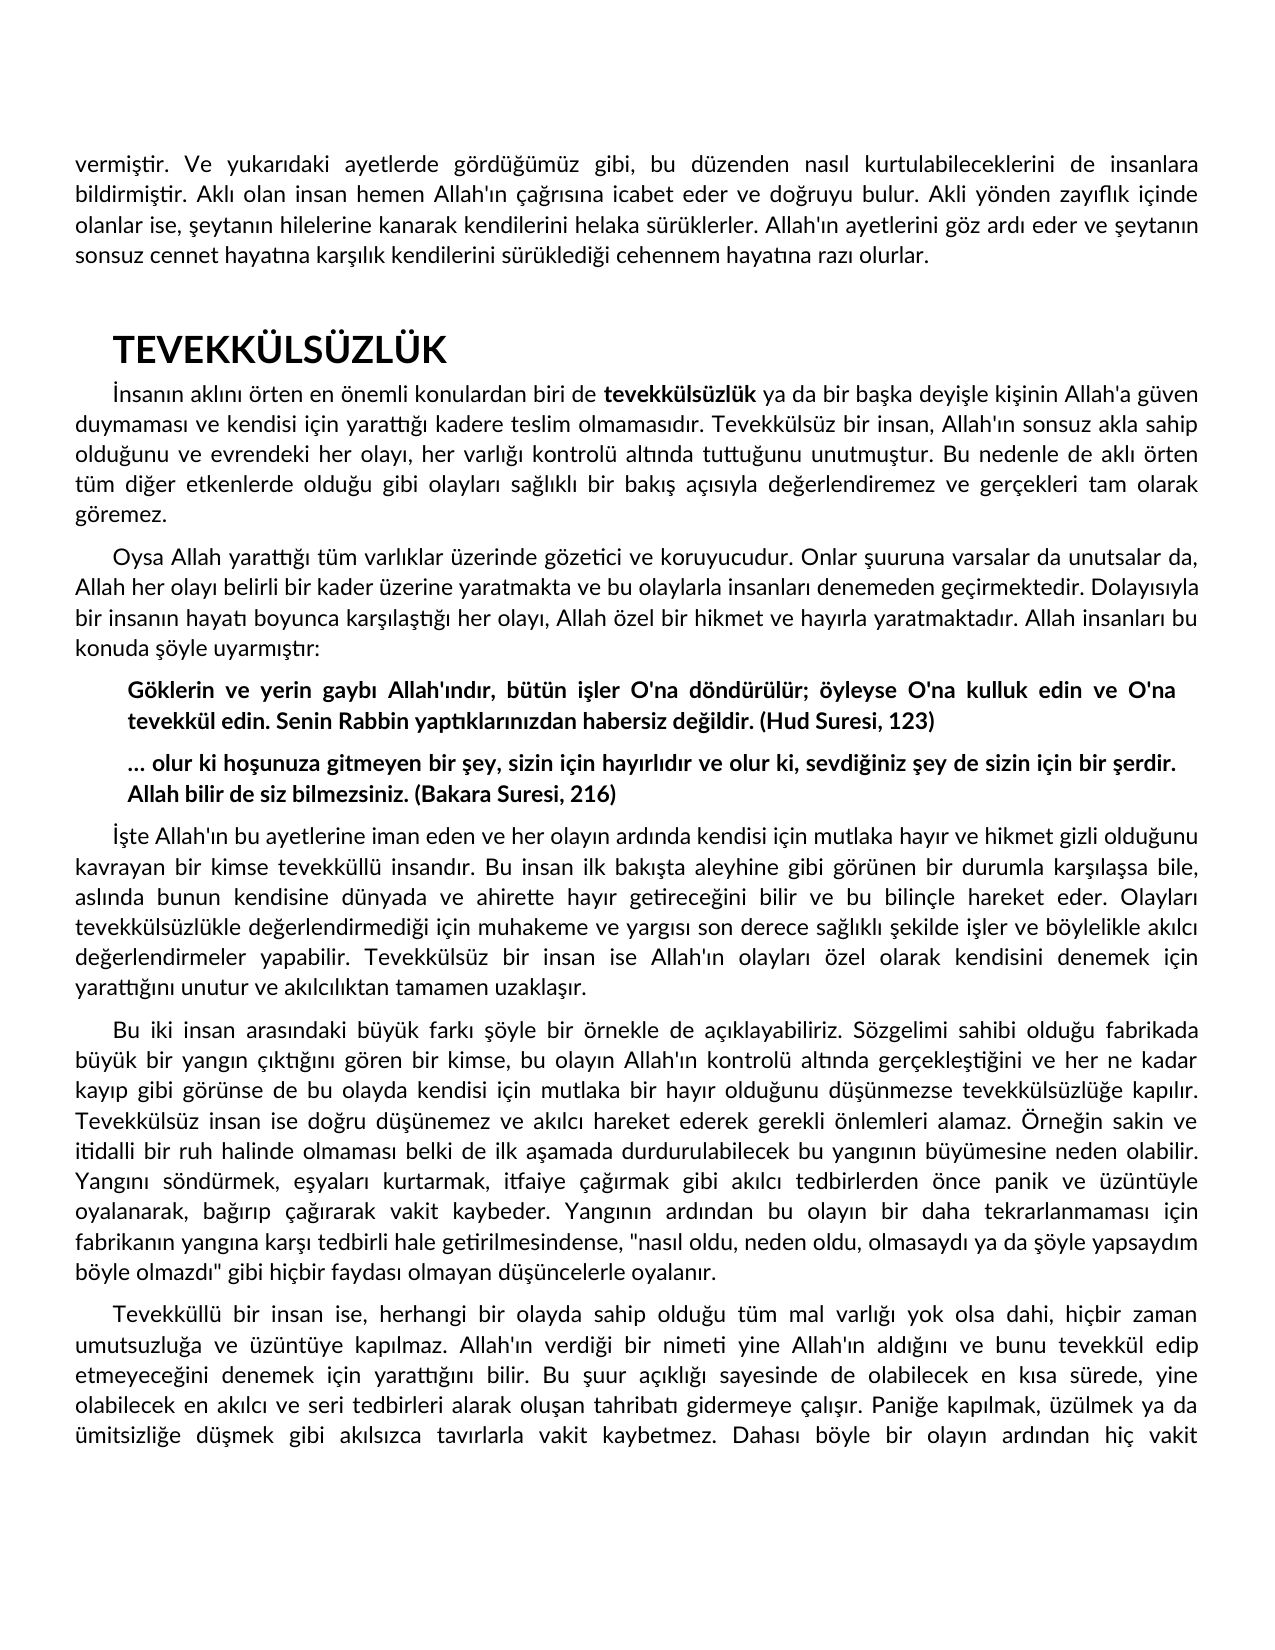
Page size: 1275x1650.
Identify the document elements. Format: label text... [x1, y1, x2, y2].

subtitle TEVEKKÜLSÜZLÜK [112, 326, 1200, 371]
text İnsanın aklını örten en önemli konulardan biri de tevekkülsüzlük ya da bir başka deyişle kişinin Allah'a güven duymaması ve kendisi için yarattığı kadere teslim olmamasıdır. Tevekkülsüz bir insan, Allah'ın sonsuz akla sahip olduğunu ve evrendeki her olayı, her varlığı kontrolü altında tuttuğunu unutmuştur. Bu nedenle de aklı örten tüm diğer etkenlerde olduğu gibi olayları sağlıklı bir bakış açısıyla değerlendiremez ve gerçekleri tam olarak göremez. [75, 379, 1200, 528]
text Oysa Allah yarattığı tüm varlıklar üzerinde gözetici ve koruyucudur. Onlar şuuruna varsalar da unutsalar da, Allah her olayı belirli bir kader üzerine yaratmakta ve bu olaylarla insanları denemeden geçirmektedir. Dolayısıyla bir insanın hayatı boyunca karşılaştığı her olayı, Allah özel bir hikmet ve hayırla yaratmaktadır. Allah insanları bu konuda şöyle uyarmıştır: [75, 543, 1200, 661]
text vermiştir. Ve yukarıdaki ayetlerde gördüğümüz gibi, bu düzenden nasıl kurtulabileceklerini de insanlara bildirmiştir. Aklı olan insan hemen Allah'ın çağrısına icabet eder ve doğruyu bulur. Akli yönden zayıflık içinde olanlar ise, şeytanın hilelerine kanarak kendilerini helaka sürüklerler. Allah'ın ayetlerini göz ardı eder ve şeytanın sonsuz cennet hayatına karşılık kendilerini sürüklediği cehennem hayatına razı olurlar. [75, 150, 1200, 268]
text … olur ki hoşunuza gitmeyen bir şey, sizin için hayırlıdır ve olur ki, sevdiğiniz şey de sizin için bir şerdir. Allah bilir de siz bilmezsiniz. (Bakara Suresi, 216) [127, 749, 1177, 807]
text İşte Allah'ın bu ayetlerine iman eden ve her olayın ardında kendisi için mutlaka hayır ve hikmet gizli olduğunu kavrayan bir kimse tevekküllü insandır. Bu insan ilk bakışta aleyhine gibi görünen bir durumla karşılaşsa bile, aslında bunun kendisine dünyada ve ahirette hayır getireceğini bilir ve bu bilinçle hareket eder. Olayları tevekkülsüzlükle değerlendirmediği için muhakeme ve yargısı son derece sağlıklı şekilde işler ve böylelikle akılcı değerlendirmeler yapabilir. Tevekkülsüz bir insan ise Allah'ın olayları özel olarak kendisini denemek için yarattığını unutur ve akılcılıktan tamamen uzaklaşır. [75, 822, 1200, 1001]
text Tevekküllü bir insan ise, herhangi bir olayda sahip olduğu tüm mal varlığı yok olsa dahi, hiçbir zaman umutsuzluğa ve üzüntüye kapılmaz. Allah'ın verdiği bir nimeti yine Allah'ın aldığını ve bunu tevekkül edip etmeyeceğini denemek için yarattığını bilir. Bu şuur açıklığı sayesinde de olabilecek en kısa sürede, yine olabilecek en akılcı ve seri tedbirleri alarak oluşan tahribatı gidermeye çalışır. Paniğe kapılmak, üzülmek ya da ümitsizliğe düşmek gibi akılsızca tavırlarla vakit kaybetmez. Dahası böyle bir olayın ardından hiç vakit [75, 1300, 1200, 1448]
text Göklerin ve yerin gaybı Allah'ındır, bütün işler O'na döndürülür; öyleyse O'na kulluk edin ve O'na tevekkül edin. Senin Rabbin yaptıklarınızdan habersiz değildir. (Hud Suresi, 123) [127, 676, 1177, 734]
text Bu iki insan arasındaki büyük farkı şöyle bir örnekle de açıklayabiliriz. Sözgelimi sahibi olduğu fabrikada büyük bir yangın çıktığını gören bir kimse, bu olayın Allah'ın kontrolü altında gerçekleştiğini ve her ne kadar kayıp gibi görünse de bu olayda kendisi için mutlaka bir hayır olduğunu düşünmezse tevekkülsüzlüğe kapılır. Tevekkülsüz insan ise doğru düşünemez ve akılcı hareket ederek gerekli önlemleri alamaz. Örneğin sakin ve itidalli bir ruh halinde olmaması belki de ilk aşamada durdurulabilecek bu yangının büyümesine neden olabilir. Yangını söndürmek, eşyaları kurtarmak, itfaiye çağırmak gibi akılcı tedbirlerden önce panik ve üzüntüyle oyalanarak, bağırıp çağırarak vakit kaybeder. Yangının ardından bu olayın bir daha tekrarlanmaması için fabrikanın yangına karşı tedbirli hale getirilmesindense, "nasıl oldu, neden oldu, olmasaydı ya da şöyle yapsaydım böyle olmazdı" gibi hiçbir faydası olmayan düşüncelerle oyalanır. [75, 1016, 1200, 1285]
